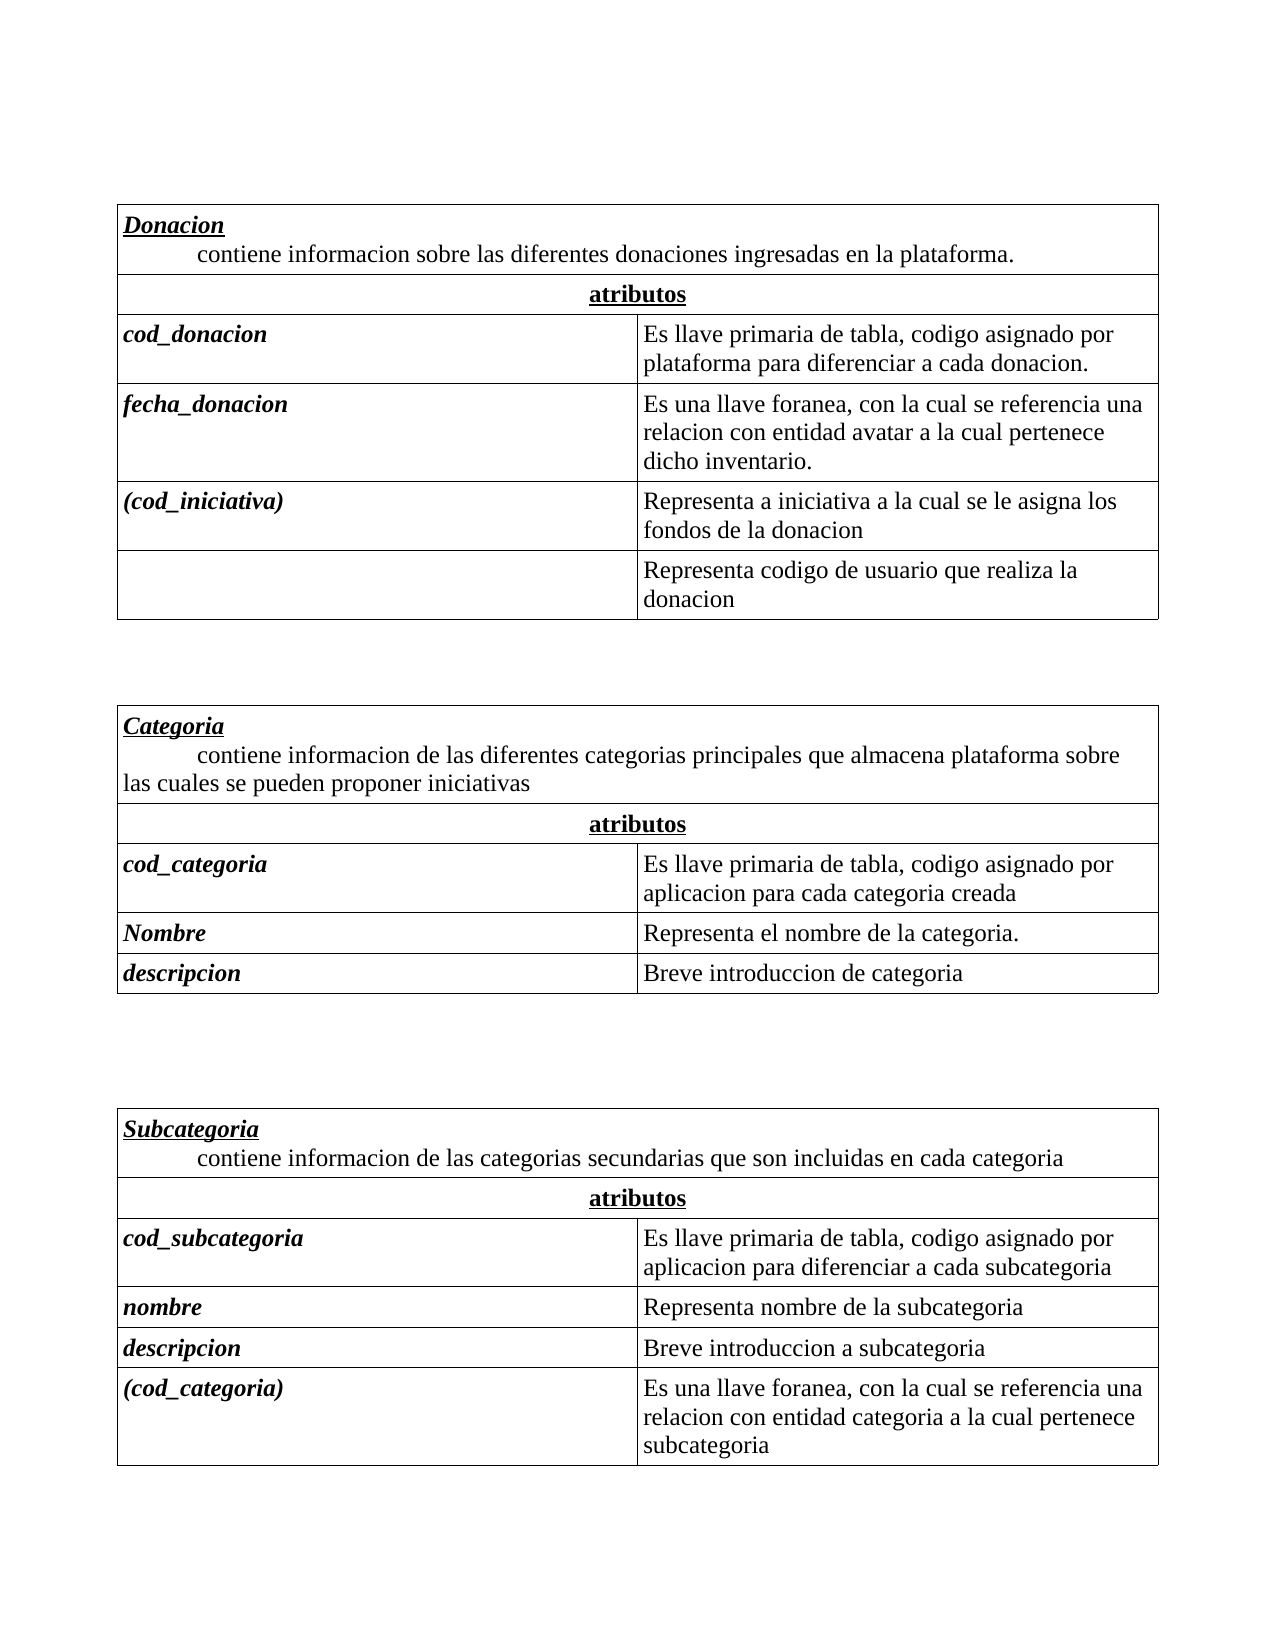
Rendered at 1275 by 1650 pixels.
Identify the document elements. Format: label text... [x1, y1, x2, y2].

table_cell Es una llave foranea, con la cual se referencia una relacion con entidad categoria a la cual pertenece subcategoria [638, 1368, 1158, 1465]
table_cell cod_subcategoria [118, 1219, 637, 1286]
table_cell (cod_iniciativa) [118, 482, 637, 550]
table_cell Nombre [118, 913, 637, 953]
table_cell cod_categoria [118, 844, 637, 912]
table_cell Representa codigo de usuario que realiza la donacion [638, 551, 1158, 619]
table_cell [118, 551, 637, 619]
table_cell descripcion [118, 954, 637, 993]
table_cell Representa nombre de la subcategoria [638, 1287, 1158, 1327]
table_cell (cod_categoria) [118, 1368, 637, 1465]
table_cell Es una llave foranea, con la cual se referencia una relacion con entidad avatar a la cual pertenece dicho inventario. [638, 384, 1158, 481]
table_header Donacion contiene informacion sobre las diferentes donaciones ingresadas en la plataforma. [118, 205, 1158, 273]
table_cell atributos [118, 804, 1158, 843]
table_cell Es llave primaria de tabla, codigo asignado por aplicacion para cada categoria creada [638, 844, 1158, 912]
table_cell Representa a iniciativa a la cual se le asigna los fondos de la donacion [638, 482, 1158, 550]
table_header Categoria contiene informacion de las diferentes categorias principales que almacena plataforma sobre las cuales se pueden proponer iniciativas [118, 706, 1158, 803]
table_cell Breve introduccion de categoria [638, 954, 1158, 993]
table_cell nombre [118, 1287, 637, 1327]
table_cell atributos [118, 275, 1158, 314]
table_cell fecha_donacion [118, 384, 637, 481]
table_cell Es llave primaria de tabla, codigo asignado por plataforma para diferenciar a cada donacion. [638, 315, 1158, 383]
table_cell Representa el nombre de la categoria. [638, 913, 1158, 953]
table_cell atributos [118, 1178, 1158, 1217]
table_cell cod_donacion [118, 315, 637, 383]
table_cell Es llave primaria de tabla, codigo asignado por aplicacion para diferenciar a cada subcategoria [638, 1219, 1158, 1286]
table_cell descripcion [118, 1328, 637, 1367]
table_cell Breve introduccion a subcategoria [638, 1328, 1158, 1367]
table_header Subcategoria contiene informacion de las categorias secundarias que son incluidas en cada categoria [118, 1109, 1158, 1177]
